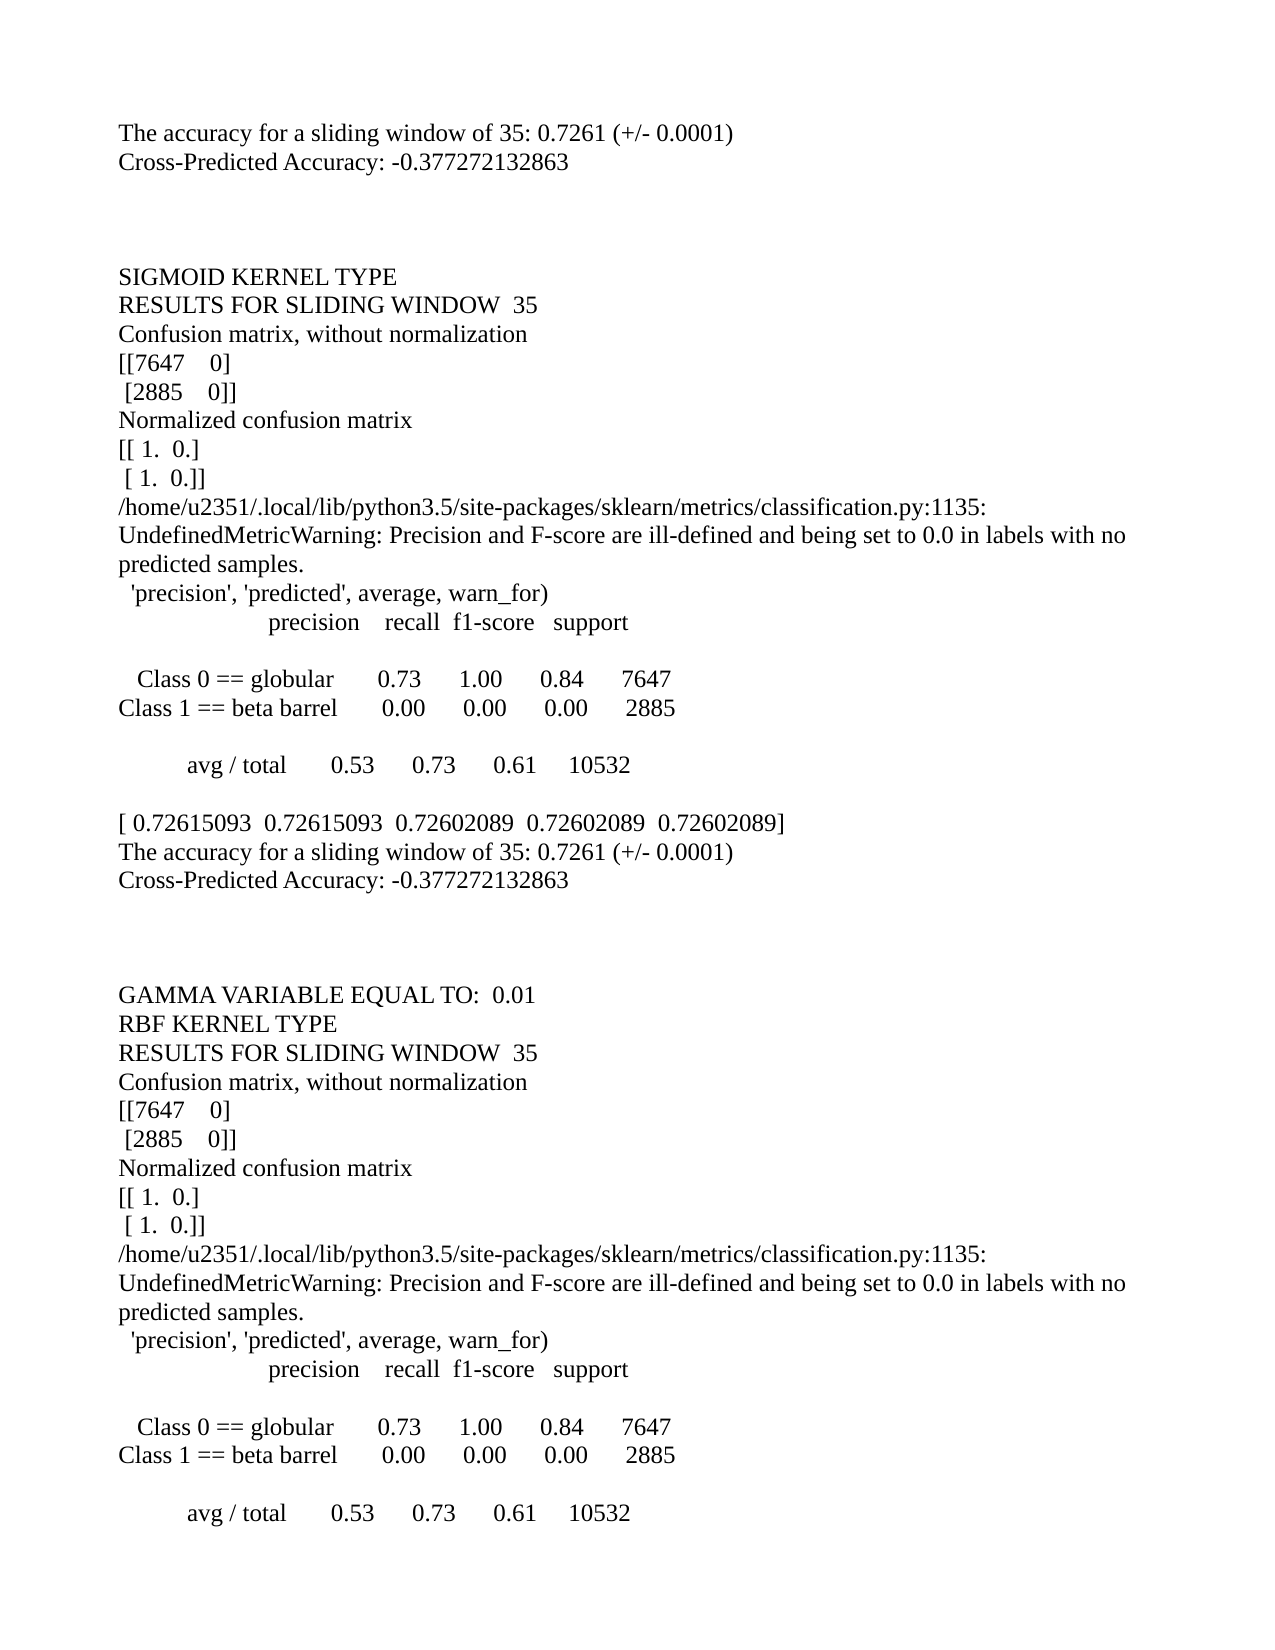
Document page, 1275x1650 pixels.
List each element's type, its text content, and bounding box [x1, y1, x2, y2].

text /home/u2351/.local/lib/python3.5/site-packages/sklearn/metrics/classification.py:1135: UndefinedMetricWarning: Precision and F-score are ill-defined and being set to 0.0 in labels with no predicted samples. [118, 492, 1157, 578]
text Normalized confusion matrix [118, 406, 1157, 434]
text avg / total 0.53 0.73 0.61 10532 [118, 1498, 1157, 1527]
text 'precision', 'predicted', average, warn_for) [118, 578, 1157, 607]
text Confusion matrix, without normalization [118, 1067, 1157, 1096]
text [2885 0]] [118, 377, 1157, 406]
text Normalized confusion matrix [118, 1153, 1157, 1182]
text [ 1. 0.]] [118, 1211, 1157, 1239]
text [[7647 0] [118, 1096, 1157, 1124]
text [[ 1. 0.] [118, 434, 1157, 463]
text [2885 0]] [118, 1124, 1157, 1153]
text precision recall f1-score support [118, 607, 1157, 636]
text Class 1 == beta barrel 0.00 0.00 0.00 2885 [118, 1441, 1157, 1469]
text precision recall f1-score support [118, 1354, 1157, 1383]
text RESULTS FOR SLIDING WINDOW 35 [118, 1038, 1157, 1067]
text The accuracy for a sliding window of 35: 0.7261 (+/- 0.0001) [118, 837, 1157, 866]
text Cross-Predicted Accuracy: -0.377272132863 [118, 147, 1157, 176]
text SIGMOID KERNEL TYPE [118, 262, 1157, 291]
text The accuracy for a sliding window of 35: 0.7261 (+/- 0.0001) [118, 118, 1157, 147]
text [[7647 0] [118, 348, 1157, 377]
text RBF KERNEL TYPE [118, 1009, 1157, 1038]
text /home/u2351/.local/lib/python3.5/site-packages/sklearn/metrics/classification.py:1135: UndefinedMetricWarning: Precision and F-score are ill-defined and being set to 0.0 in labels with no predicted samples. [118, 1239, 1157, 1326]
text Class 1 == beta barrel 0.00 0.00 0.00 2885 [118, 693, 1157, 722]
text avg / total 0.53 0.73 0.61 10532 [118, 751, 1157, 779]
text RESULTS FOR SLIDING WINDOW 35 [118, 291, 1157, 319]
text 'precision', 'predicted', average, warn_for) [118, 1326, 1157, 1354]
text Class 0 == globular 0.73 1.00 0.84 7647 [118, 664, 1157, 693]
text [ 0.72615093 0.72615093 0.72602089 0.72602089 0.72602089] [118, 808, 1157, 837]
text Cross-Predicted Accuracy: -0.377272132863 [118, 866, 1157, 894]
text [[ 1. 0.] [118, 1182, 1157, 1211]
text GAMMA VARIABLE EQUAL TO: 0.01 [118, 981, 1157, 1009]
text Class 0 == globular 0.73 1.00 0.84 7647 [118, 1412, 1157, 1441]
text [ 1. 0.]] [118, 463, 1157, 492]
text Confusion matrix, without normalization [118, 319, 1157, 348]
